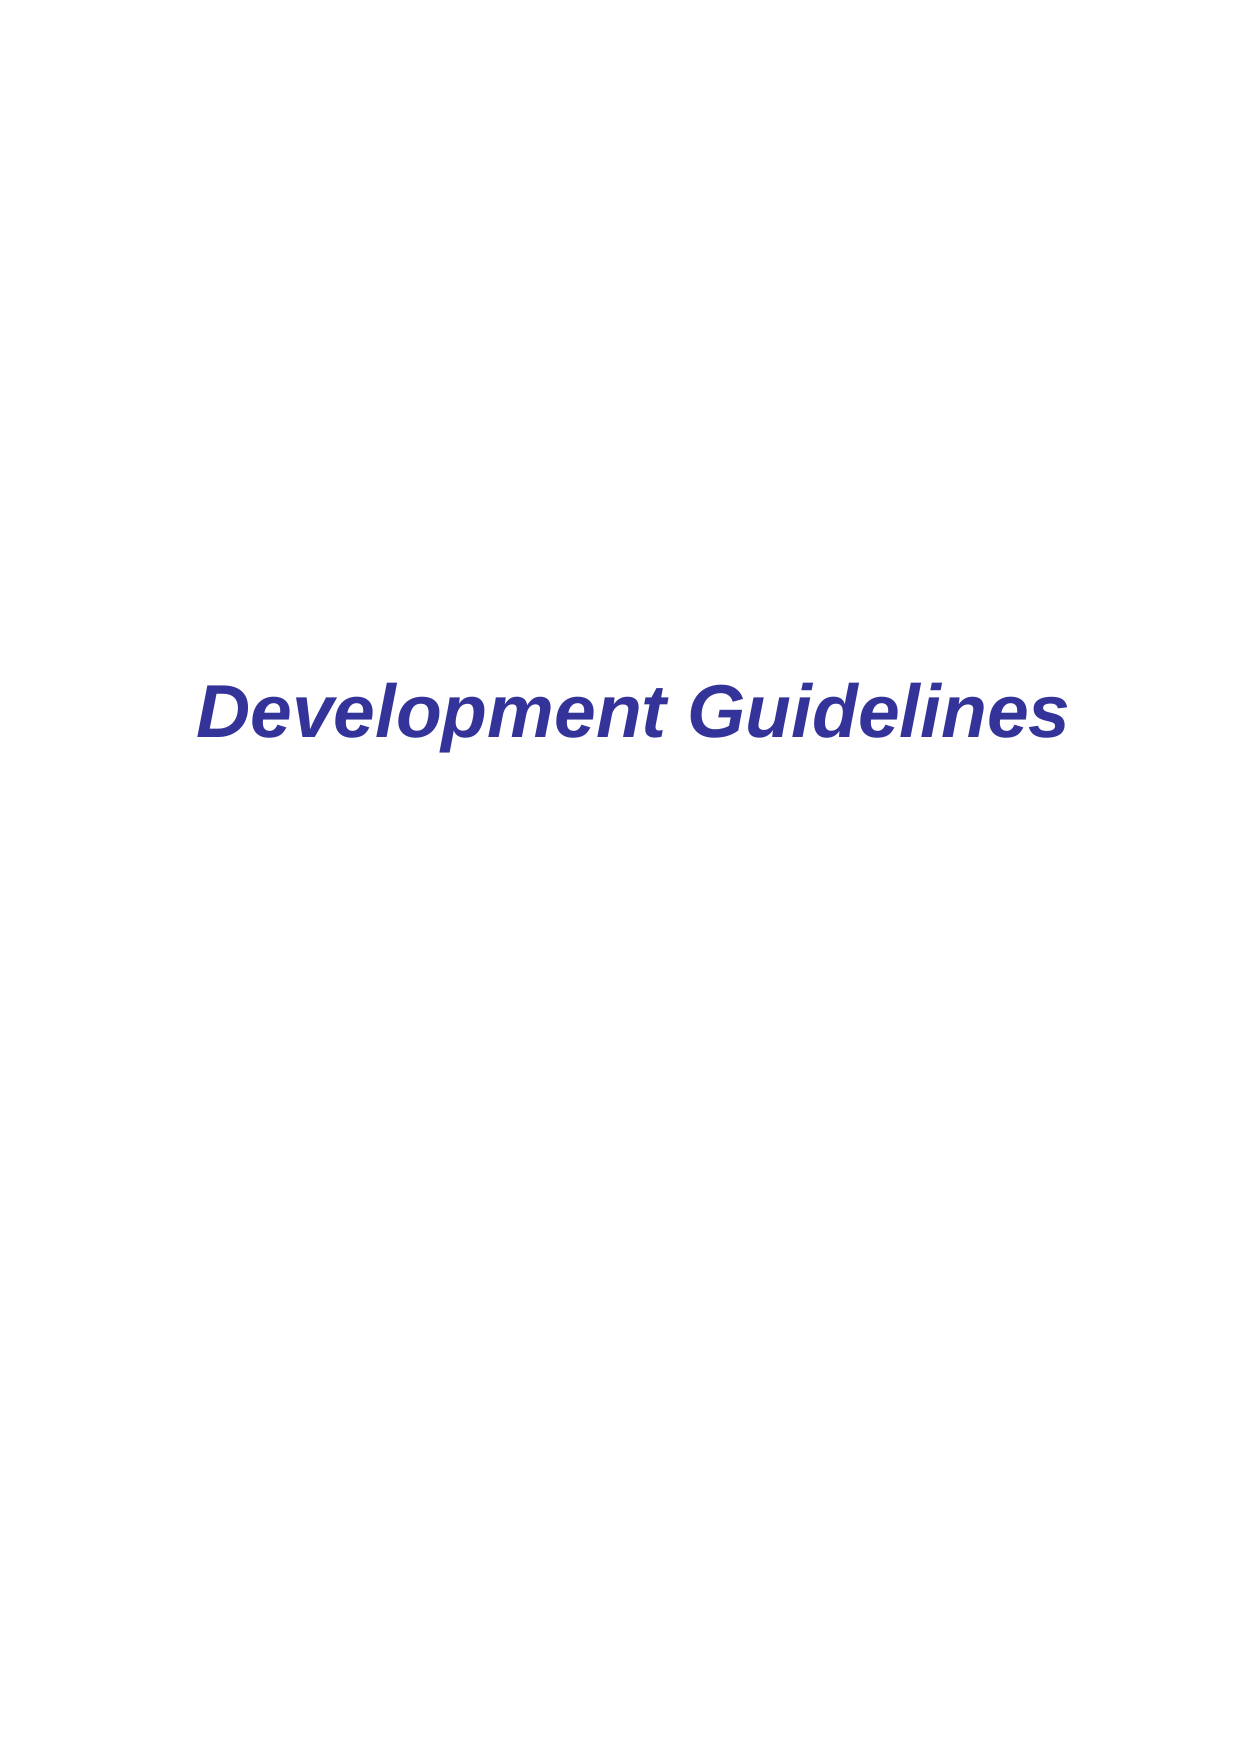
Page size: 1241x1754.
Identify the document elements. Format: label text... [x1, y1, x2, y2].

text Development Guidelines [196, 667, 1151, 753]
